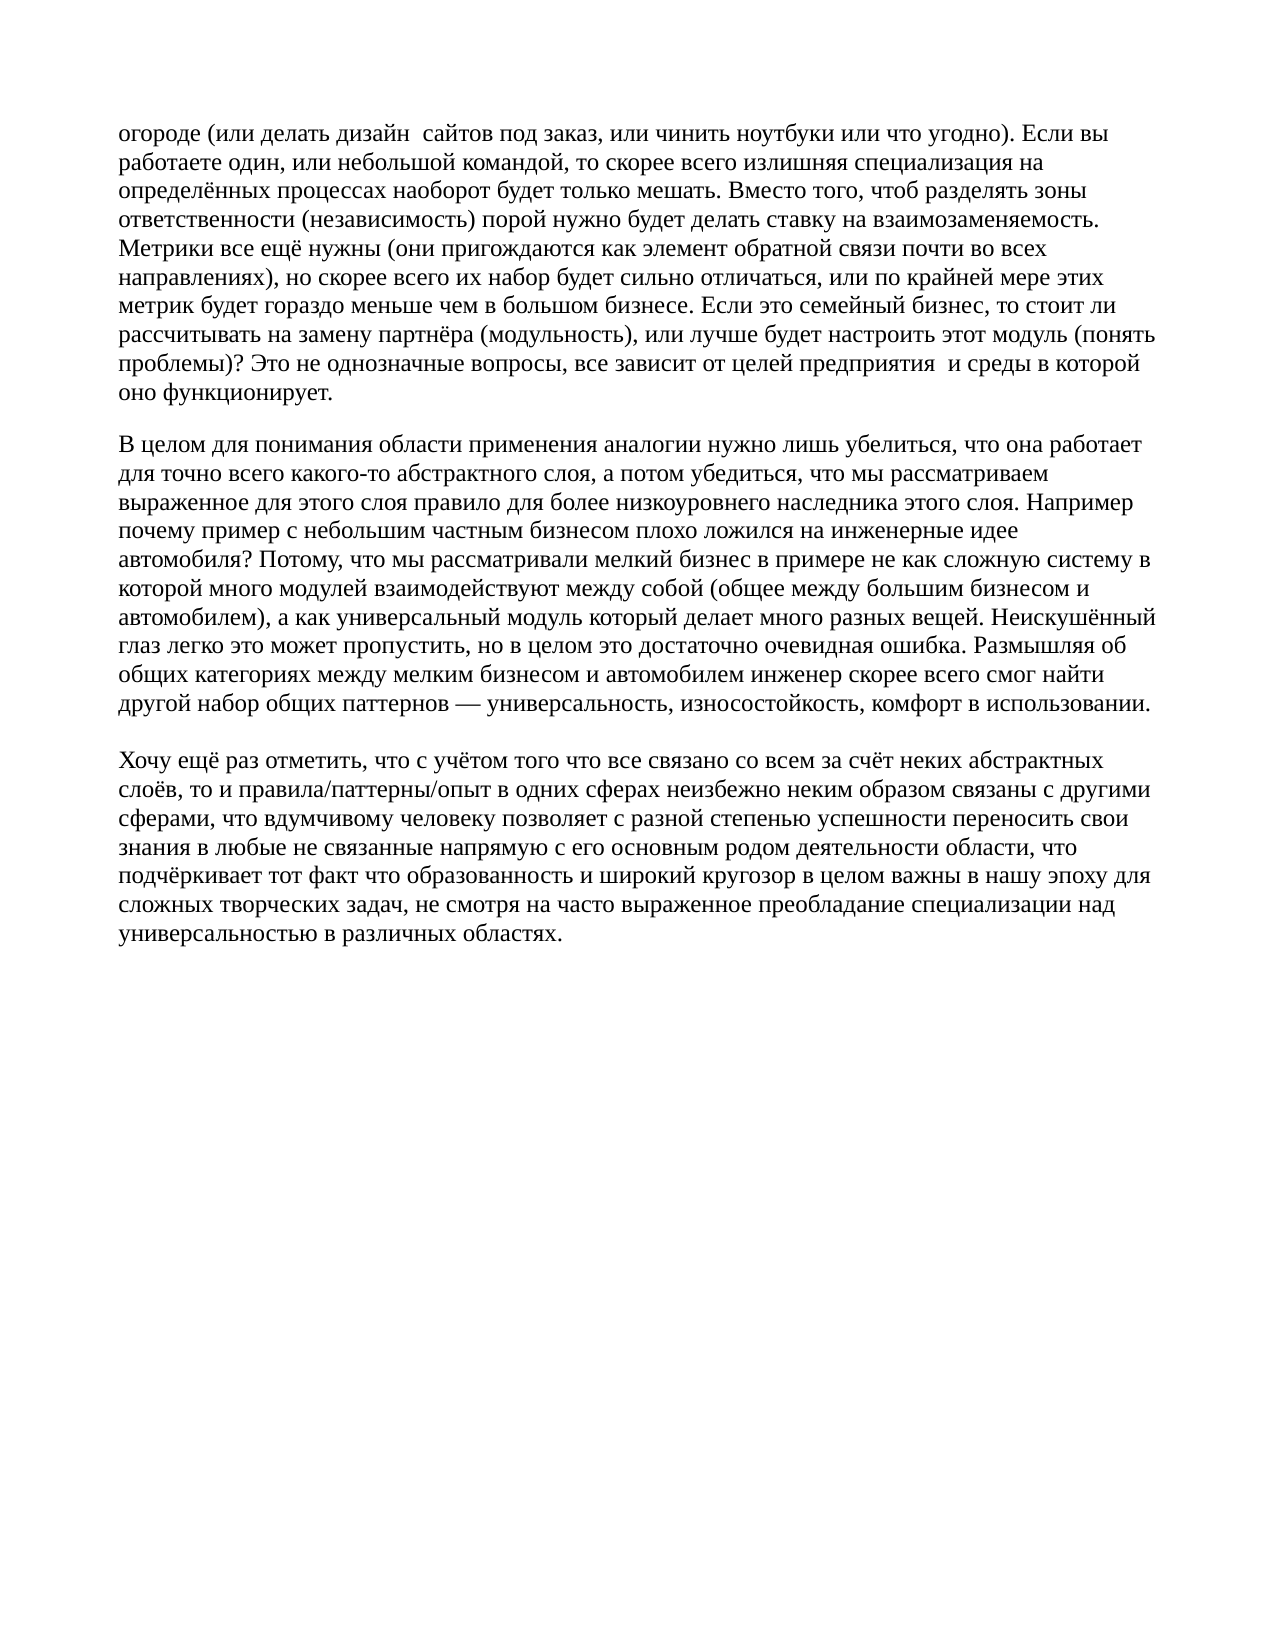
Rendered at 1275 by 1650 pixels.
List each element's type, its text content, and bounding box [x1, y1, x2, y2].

text огороде (или делать дизайн сайтов под заказ, или чинить ноутбуки или что угодно). Если вы работаете один, или небольшой командой, то скорее всего излишняя специализация на определённых процессах наоборот будет только мешать. Вместо того, чтоб разделять зоны ответственности (независимость) порой нужно будет делать ставку на взаимозаменяемость. Метрики все ещё нужны (они пригождаются как элемент обратной связи почти во всех направлениях), но скорее всего их набор будет сильно отличаться, или по крайней мере этих метрик будет гораздо меньше чем в большом бизнесе. Если это семейный бизнес, то стоит ли рассчитывать на замену партнёра (модульность), или лучше будет настроить этот модуль (понять проблемы)? Это не однозначные вопросы, все зависит от целей предприятия и среды в которой оно функционирует. [118, 118, 1157, 429]
text Хочу ещё раз отметить, что с учётом того что все связано со всем за счёт неких абстрактных слоёв, то и правила/паттерны/опыт в одних сферах неизбежно неким образом связаны с другими сферами, что вдумчивому человеку позволяет с разной степенью успешности переносить свои знания в любые не связанные напрямую с его основным родом деятельности области, что подчёркивает тот факт что образованность и широкий кругозор в целом важны в нашу эпоху для сложных творческих задач, не смотря на часто выраженное преобладание специализации над универсальностью в различных областях. [118, 746, 1157, 947]
text В целом для понимания области применения аналогии нужно лишь убелиться, что она работает для точно всего какого-то абстрактного слоя, а потом убедиться, что мы рассматриваем выраженное для этого слоя правило для более низкоуровнего наследника этого слоя. Например почему пример с небольшим частным бизнесом плохо ложился на инженерные идее автомобиля? Потому, что мы рассматривали мелкий бизнес в примере не как сложную систему в которой много модулей взаимодействуют между собой (общее между большим бизнесом и автомобилем), а как универсальный модуль который делает много разных вещей. Неискушённый глаз легко это может пропустить, но в целом это достаточно очевидная ошибка. Размышляя об общих категориях между мелким бизнесом и автомобилем инженер скорее всего смог найти другой набор общих паттернов — универсальность, износостойкость, комфорт в использовании. [118, 429, 1157, 717]
